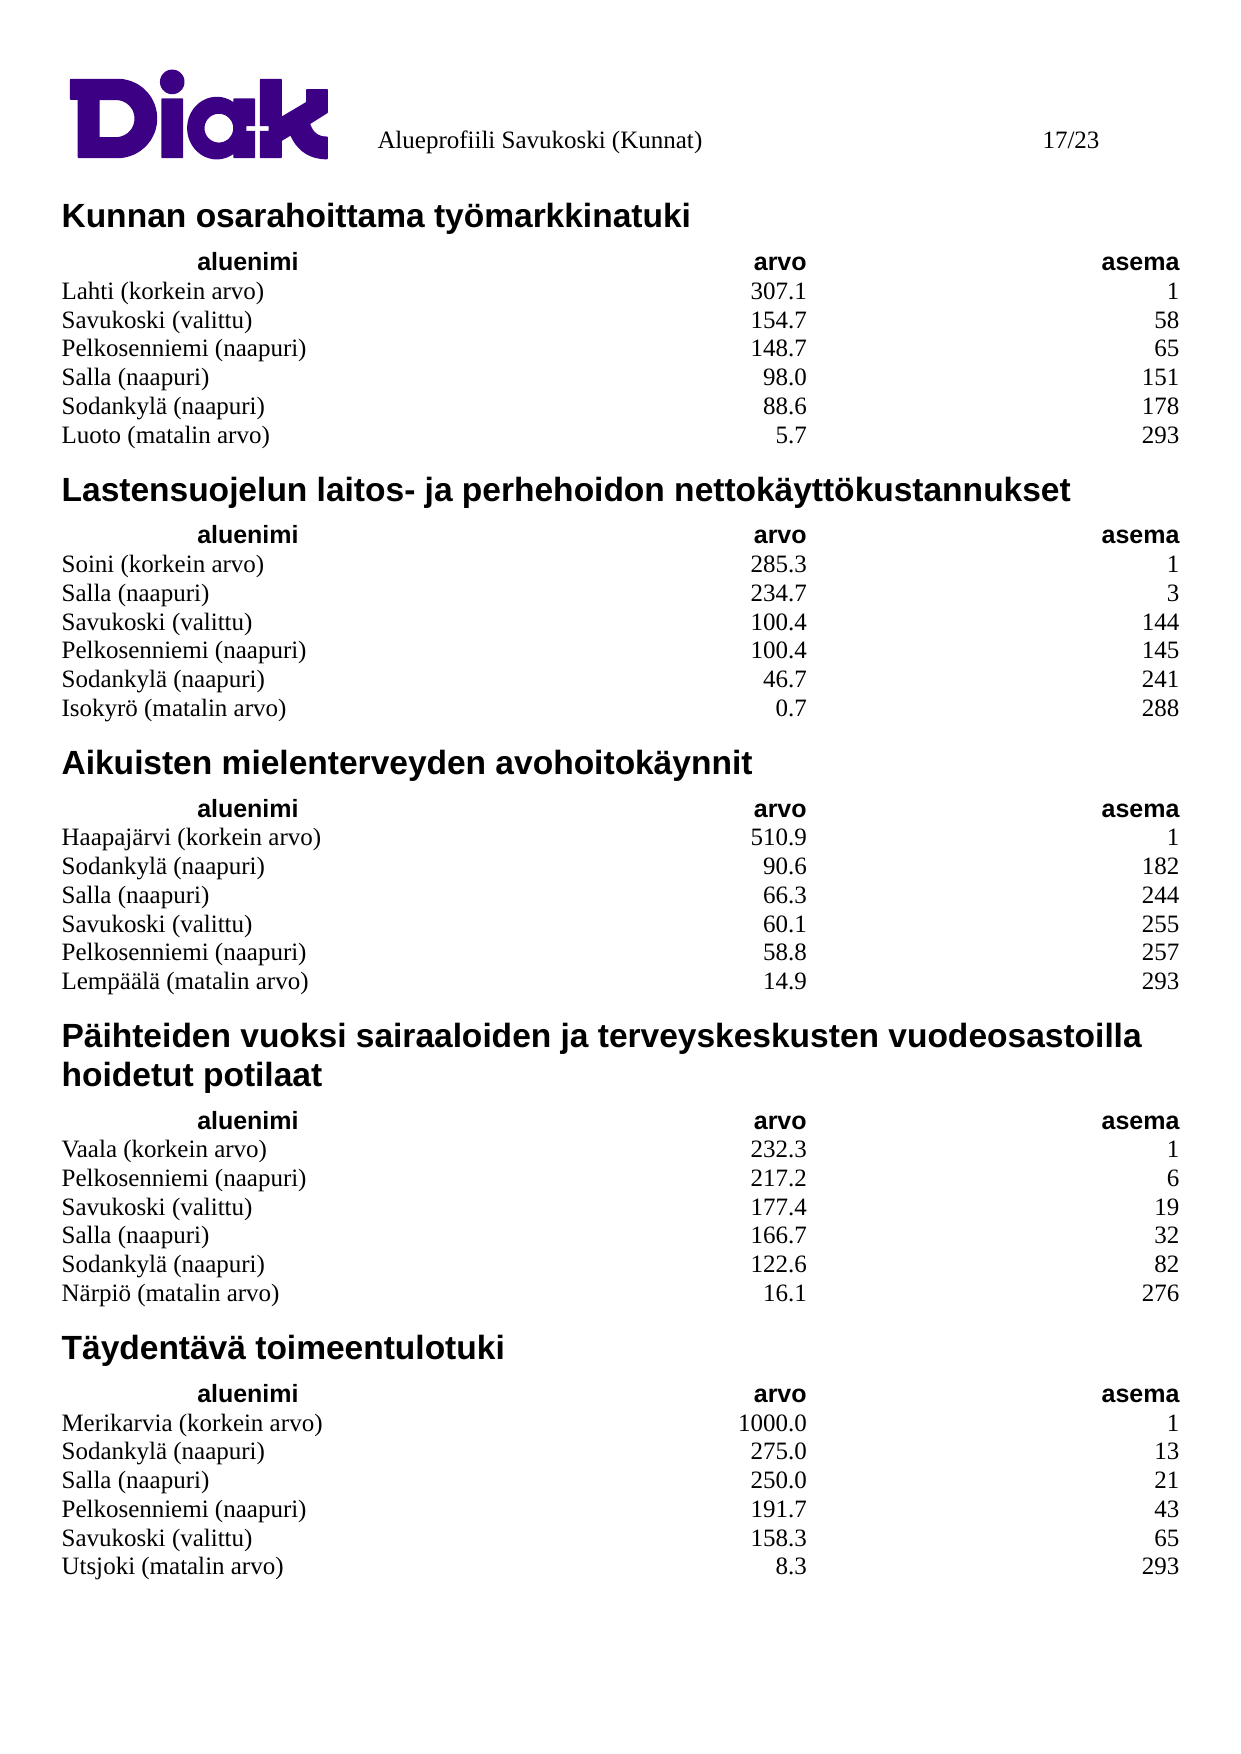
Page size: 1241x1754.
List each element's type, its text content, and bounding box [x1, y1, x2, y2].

table_cell Pelkosenniemi (naapuri) [61, 938, 434, 966]
table_header arvo [434, 794, 806, 822]
table_cell 0.7 [434, 693, 806, 722]
table_header aluenimi [61, 521, 434, 549]
table_cell 58.8 [434, 938, 806, 966]
table_cell 166.7 [434, 1221, 806, 1249]
table_cell 232.3 [434, 1134, 806, 1163]
table_cell Isokyrö (matalin arvo) [61, 693, 434, 722]
table_cell 98.0 [434, 362, 806, 391]
table_header arvo [434, 521, 806, 549]
table_cell 1 [806, 1134, 1179, 1163]
table_cell Haapajärvi (korkein arvo) [61, 823, 434, 851]
table_cell 255 [806, 909, 1179, 937]
table_cell Sodankylä (naapuri) [61, 1249, 434, 1278]
table_header arvo [434, 247, 806, 276]
table_cell 217.2 [434, 1163, 806, 1192]
table_header aluenimi [61, 1379, 434, 1408]
table_header aluenimi [61, 247, 434, 276]
table_cell 5.7 [434, 420, 806, 448]
table_cell Salla (naapuri) [61, 1465, 434, 1494]
table_cell 88.6 [434, 391, 806, 420]
table_cell Sodankylä (naapuri) [61, 851, 434, 880]
table_header asema [806, 1106, 1179, 1134]
table_cell 90.6 [434, 851, 806, 880]
table_cell Utsjoki (matalin arvo) [61, 1551, 434, 1580]
table_cell 1 [806, 823, 1179, 851]
table_cell 100.4 [434, 607, 806, 636]
table_cell 148.7 [434, 334, 806, 362]
table_cell Sodankylä (naapuri) [61, 1436, 434, 1465]
table_cell 293 [806, 420, 1179, 448]
table_cell Salla (naapuri) [61, 578, 434, 607]
table_cell 307.1 [434, 276, 806, 305]
table_header aluenimi [61, 794, 434, 822]
table_cell 32 [806, 1221, 1179, 1249]
table_cell 1 [806, 549, 1179, 578]
table_cell 100.4 [434, 636, 806, 664]
table_cell 151 [806, 362, 1179, 391]
table_cell 6 [806, 1163, 1179, 1192]
table_header arvo [434, 1379, 806, 1408]
table_cell 177.4 [434, 1192, 806, 1221]
subtitle Aikuisten mielenterveyden avohoitokäynnit [61, 743, 1179, 781]
table_cell Pelkosenniemi (naapuri) [61, 636, 434, 664]
table_cell Vaala (korkein arvo) [61, 1134, 434, 1163]
subtitle Päihteiden vuoksi sairaaloiden ja terveyskeskusten vuodeosastoilla hoidetut potilaat [61, 1016, 1179, 1093]
table_cell 241 [806, 664, 1179, 693]
table_cell Savukoski (valittu) [61, 1523, 434, 1551]
table_cell Sodankylä (naapuri) [61, 664, 434, 693]
table_cell Savukoski (valittu) [61, 607, 434, 636]
table_cell Soini (korkein arvo) [61, 549, 434, 578]
table_cell Lempäälä (matalin arvo) [61, 966, 434, 995]
table_cell Pelkosenniemi (naapuri) [61, 1163, 434, 1192]
table_cell 60.1 [434, 909, 806, 937]
table_cell 145 [806, 636, 1179, 664]
table_cell 234.7 [434, 578, 806, 607]
table_cell 257 [806, 938, 1179, 966]
table_cell 250.0 [434, 1465, 806, 1494]
table_cell 58 [806, 305, 1179, 333]
table_cell 1 [806, 276, 1179, 305]
subtitle Lastensuojelun laitos- ja perhehoidon nettokäyttökustannukset [61, 469, 1179, 508]
table_cell 1000.0 [434, 1408, 806, 1436]
table_cell 144 [806, 607, 1179, 636]
table_cell 8.3 [434, 1551, 806, 1580]
table_cell Pelkosenniemi (naapuri) [61, 334, 434, 362]
table_cell Närpiö (matalin arvo) [61, 1278, 434, 1307]
table_cell 65 [806, 1523, 1179, 1551]
table_header asema [806, 247, 1179, 276]
table_cell 293 [806, 1551, 1179, 1580]
table_cell 19 [806, 1192, 1179, 1221]
table_cell 275.0 [434, 1436, 806, 1465]
table_cell 82 [806, 1249, 1179, 1278]
table_cell 14.9 [434, 966, 806, 995]
table_cell 285.3 [434, 549, 806, 578]
table_cell 158.3 [434, 1523, 806, 1551]
table_header arvo [434, 1106, 806, 1134]
table_header asema [806, 794, 1179, 822]
table_cell Salla (naapuri) [61, 880, 434, 909]
table_cell 66.3 [434, 880, 806, 909]
table_header asema [806, 521, 1179, 549]
table_cell 3 [806, 578, 1179, 607]
table_cell Savukoski (valittu) [61, 909, 434, 937]
table_cell 191.7 [434, 1494, 806, 1523]
table_cell Savukoski (valittu) [61, 305, 434, 333]
table_cell 122.6 [434, 1249, 806, 1278]
table_cell 46.7 [434, 664, 806, 693]
table_cell 510.9 [434, 823, 806, 851]
table_cell Merikarvia (korkein arvo) [61, 1408, 434, 1436]
subtitle Kunnan osarahoittama työmarkkinatuki [61, 196, 1179, 235]
table_header asema [806, 1379, 1179, 1408]
table_cell 182 [806, 851, 1179, 880]
table_cell 65 [806, 334, 1179, 362]
table_cell 21 [806, 1465, 1179, 1494]
table_cell Salla (naapuri) [61, 362, 434, 391]
table_cell Sodankylä (naapuri) [61, 391, 434, 420]
subtitle Täydentävä toimeentulotuki [61, 1328, 1179, 1366]
table_header aluenimi [61, 1106, 434, 1134]
table_cell Savukoski (valittu) [61, 1192, 434, 1221]
table_cell 1 [806, 1408, 1179, 1436]
table_cell 43 [806, 1494, 1179, 1523]
table_cell 13 [806, 1436, 1179, 1465]
table_cell Pelkosenniemi (naapuri) [61, 1494, 434, 1523]
table_cell 288 [806, 693, 1179, 722]
table_cell 276 [806, 1278, 1179, 1307]
table_cell 293 [806, 966, 1179, 995]
table_cell 178 [806, 391, 1179, 420]
table_cell Luoto (matalin arvo) [61, 420, 434, 448]
table_cell 244 [806, 880, 1179, 909]
table_cell Salla (naapuri) [61, 1221, 434, 1249]
table_cell 154.7 [434, 305, 806, 333]
table_cell 16.1 [434, 1278, 806, 1307]
table_cell Lahti (korkein arvo) [61, 276, 434, 305]
